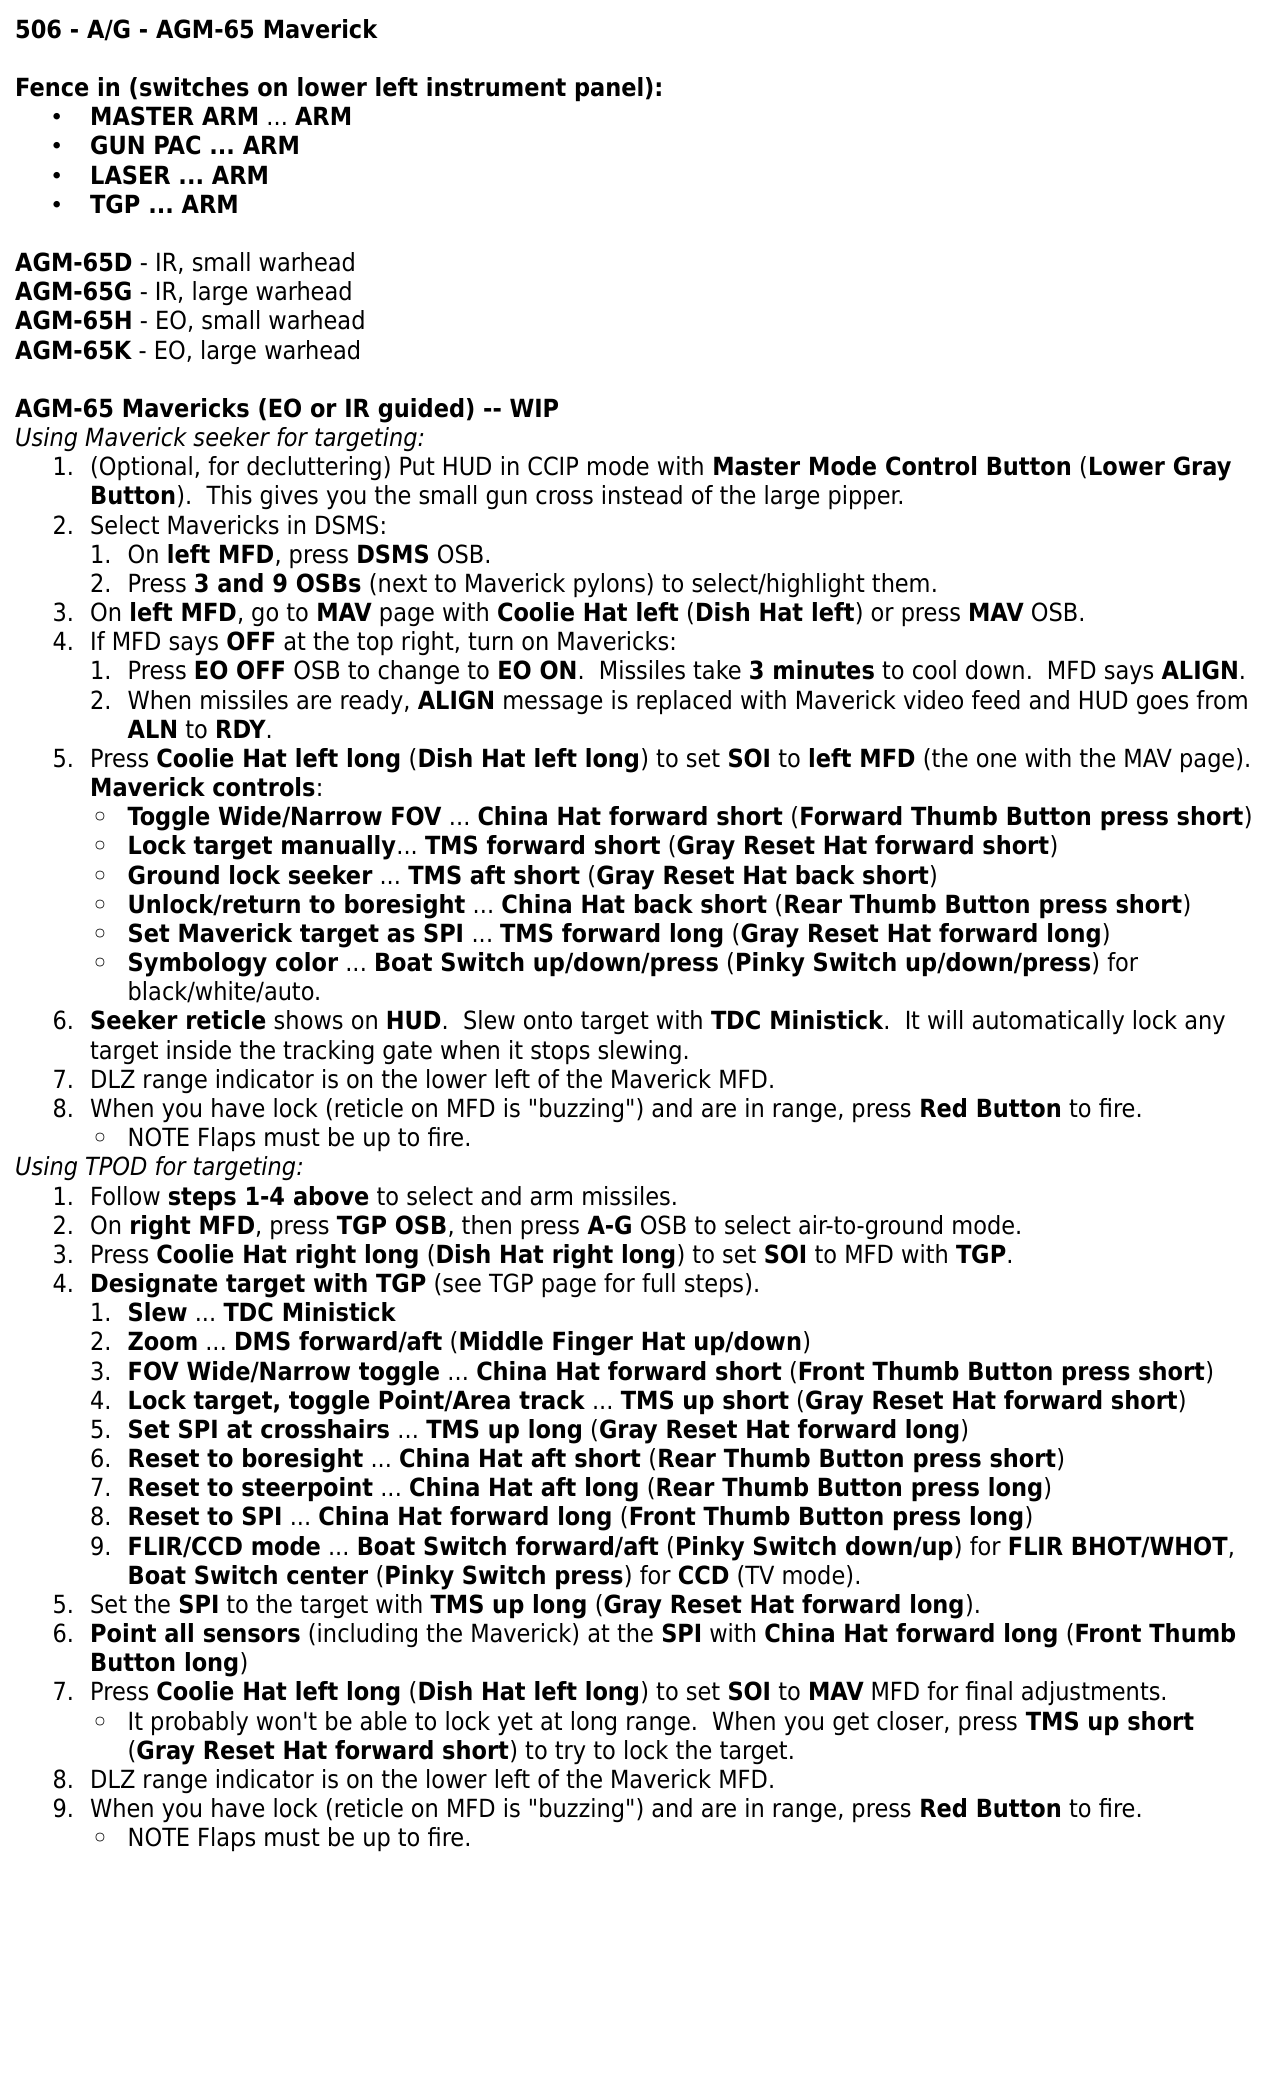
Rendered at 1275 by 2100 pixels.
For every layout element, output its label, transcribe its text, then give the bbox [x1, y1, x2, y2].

list Press Coolie Hat left long (Dish Hat left long) to set SOI to MAV MFD for final adjustments. [52, 1677, 1260, 1707]
text Using Maverick seeker for targeting: [15, 423, 1260, 452]
list Ground lock seeker ... TMS aft short (Gray Reset Hat back short) [90, 861, 1260, 890]
list On left MFD, press DSMS OSB. [90, 540, 1260, 569]
list On left MFD, go to MAV page with Coolie Hat left (Dish Hat left) or press MAV OSB. [52, 598, 1260, 627]
list FOV Wide/Narrow toggle ... China Hat forward short (Front Thumb Button press short) [90, 1357, 1260, 1386]
list Set Maverick target as SPI ... TMS forward long (Gray Reset Hat forward long) [90, 919, 1260, 948]
text AGM-65K - EO, large warhead [15, 336, 1260, 365]
list FLIR/CCD mode ... Boat Switch forward/aft (Pinky Switch down/up) for FLIR BHOT/WHOT, Boat Switch center (Pinky Switch press) for CCD (TV mode). [90, 1532, 1260, 1590]
list DLZ range indicator is on the lower left of the Maverick MFD. [52, 1765, 1260, 1794]
list Symbology color ... Boat Switch up/down/press (Pinky Switch up/down/press) for black/white/auto. [90, 948, 1260, 1007]
list NOTE Flaps must be up to fire. [90, 1123, 1260, 1152]
text AGM-65 Mavericks (EO or IR guided) -- WIP [15, 394, 1260, 423]
text Fence in (switches on lower left instrument panel): [15, 73, 1260, 102]
list If MFD says OFF at the top right, turn on Mavericks: [52, 627, 1260, 657]
list TGP ... ARM [52, 190, 1260, 219]
list MASTER ARM ... ARM [52, 102, 1260, 132]
list Reset to SPI ... China Hat forward long (Front Thumb Button press long) [90, 1502, 1260, 1532]
list Lock target manually... TMS forward short (Gray Reset Hat forward short) [90, 832, 1260, 861]
list GUN PAC ... ARM [52, 132, 1260, 161]
list Slew ... TDC Ministick [90, 1298, 1260, 1327]
list When you have lock (reticle on MFD is "buzzing") and are in range, press Red Button to fire. [52, 1794, 1260, 1823]
list Press 3 and 9 OSBs (next to Maverick pylons) to select/highlight them. [90, 569, 1260, 598]
list Reset to boresight ... China Hat aft short (Rear Thumb Button press short) [90, 1444, 1260, 1473]
list Press EO OFF OSB to change to EO ON. Missiles take 3 minutes to cool down. MFD says ALIGN. [90, 657, 1260, 686]
list On right MFD, press TGP OSB, then press A-G OSB to select air-to-ground mode. [52, 1211, 1260, 1240]
list DLZ range indicator is on the lower left of the Maverick MFD. [52, 1065, 1260, 1094]
text AGM-65H - EO, small warhead [15, 307, 1260, 336]
list Lock target, toggle Point/Area track ... TMS up short (Gray Reset Hat forward short) [90, 1386, 1260, 1415]
list Follow steps 1-4 above to select and arm missiles. [52, 1182, 1260, 1211]
list Toggle Wide/Narrow FOV ... China Hat forward short (Forward Thumb Button press short) [90, 802, 1260, 832]
text AGM-65D - IR, small warhead [15, 248, 1260, 277]
text AGM-65G - IR, large warhead [15, 277, 1260, 307]
list Zoom ... DMS forward/aft (Middle Finger Hat up/down) [90, 1327, 1260, 1357]
list Seeker reticle shows on HUD. Slew onto target with TDC Ministick. It will automatically lock any target inside the tracking gate when it stops slewing. [52, 1007, 1260, 1065]
text Using TPOD for targeting: [15, 1152, 1260, 1182]
list It probably won't be able to lock yet at long range. When you get closer, press TMS up short (Gray Reset Hat forward short) to try to lock the target. [90, 1707, 1260, 1765]
list When you have lock (reticle on MFD is "buzzing") and are in range, press Red Button to fire. [52, 1094, 1260, 1123]
list Press Coolie Hat left long (Dish Hat left long) to set SOI to left MFD (the one with the MAV page). Maverick controls: [52, 744, 1260, 802]
list Select Mavericks in DSMS: [52, 511, 1260, 540]
text 506 - A/G - AGM-65 Maverick [15, 15, 1260, 44]
list LASER ... ARM [52, 161, 1260, 190]
list NOTE Flaps must be up to fire. [90, 1823, 1260, 1852]
list Press Coolie Hat right long (Dish Hat right long) to set SOI to MFD with TGP. [52, 1240, 1260, 1269]
list Designate target with TGP (see TGP page for full steps). [52, 1269, 1260, 1298]
list Point all sensors (including the Maverick) at the SPI with China Hat forward long (Front Thumb Button long) [52, 1619, 1260, 1677]
list Set SPI at crosshairs ... TMS up long (Gray Reset Hat forward long) [90, 1415, 1260, 1444]
list When missiles are ready, ALIGN message is replaced with Maverick video feed and HUD goes from ALN to RDY. [90, 686, 1260, 744]
list Reset to steerpoint ... China Hat aft long (Rear Thumb Button press long) [90, 1473, 1260, 1502]
list Set the SPI to the target with TMS up long (Gray Reset Hat forward long). [52, 1590, 1260, 1619]
list (Optional, for decluttering) Put HUD in CCIP mode with Master Mode Control Button (Lower Gray Button). This gives you the small gun cross instead of the large pipper. [52, 452, 1260, 511]
list Unlock/return to boresight ... China Hat back short (Rear Thumb Button press short) [90, 890, 1260, 919]
